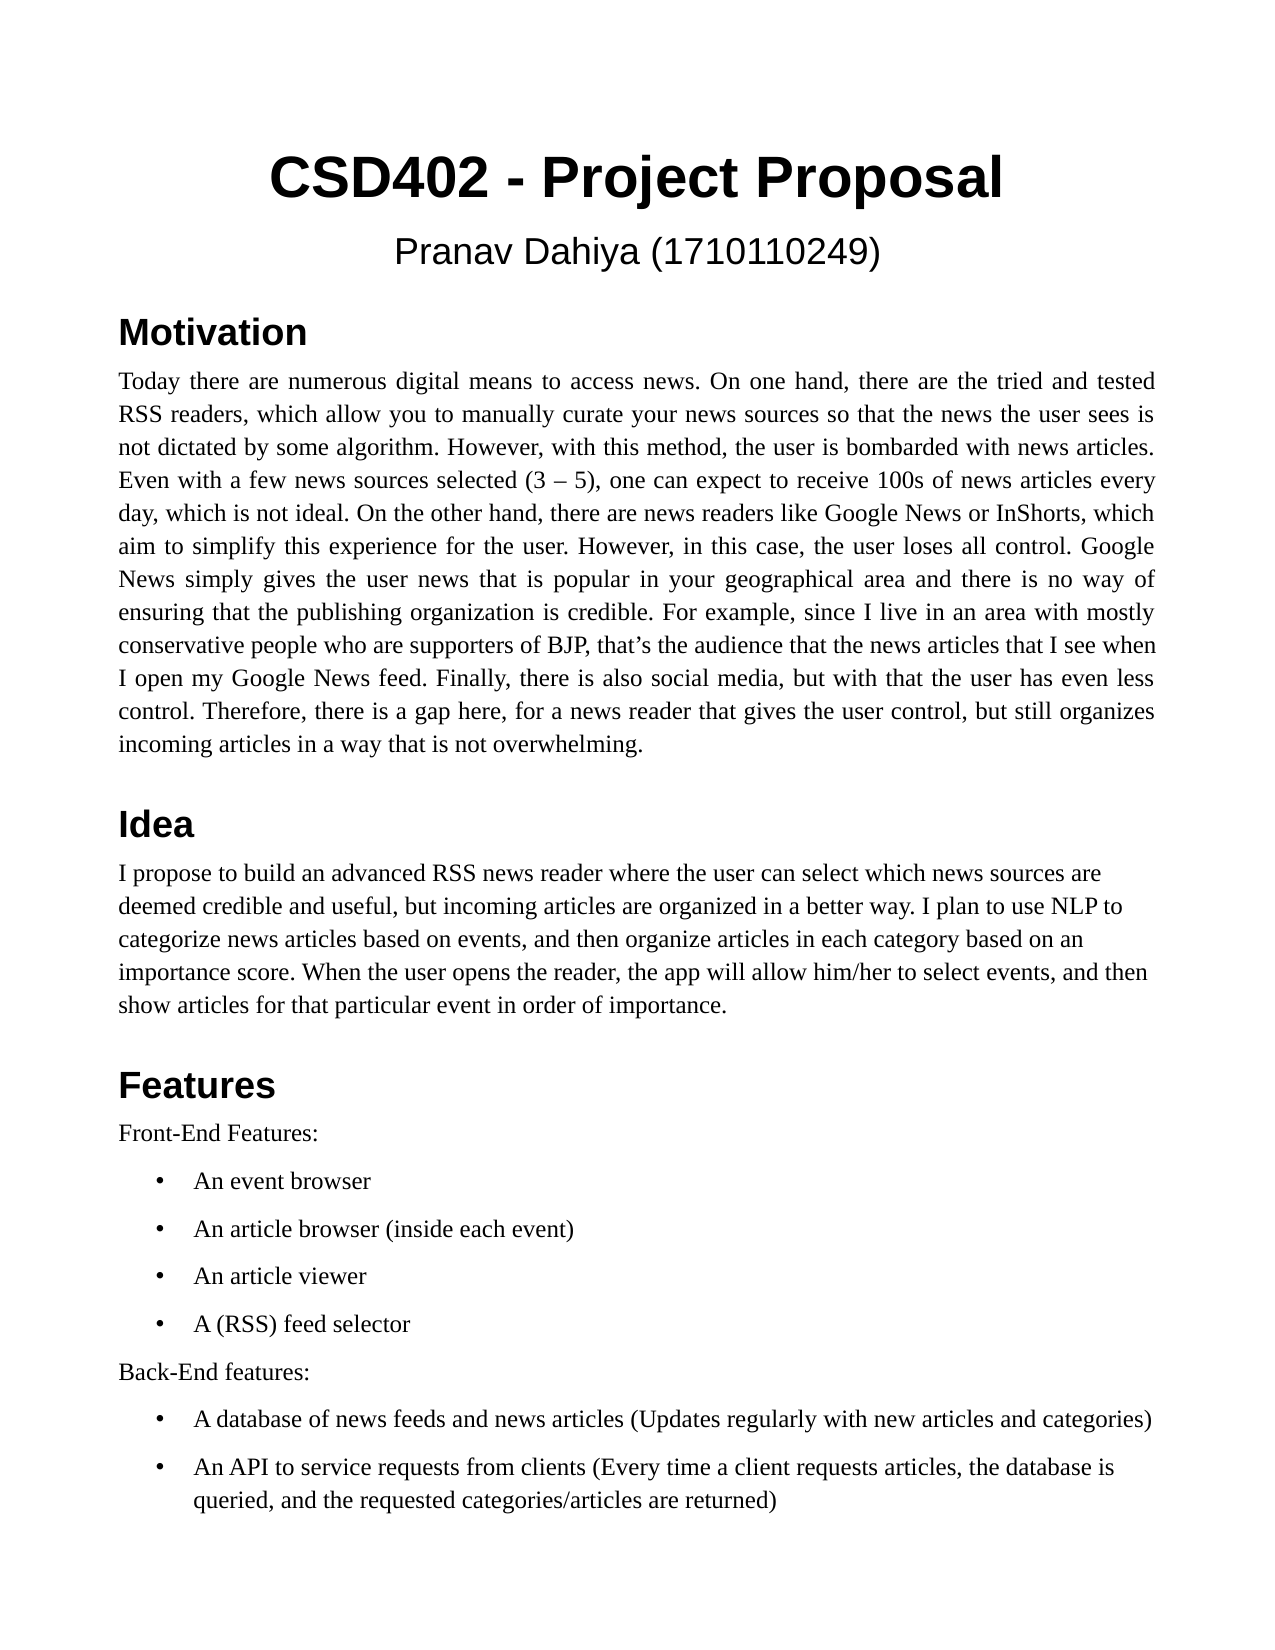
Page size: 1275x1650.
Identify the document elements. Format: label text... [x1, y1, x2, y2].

title CSD402 - Project Proposal [118, 143, 1157, 210]
text Today there are numerous digital means to access news. On one hand, there are the tried and tested RSS readers, which allow you to manually curate your news sources so that the news the user sees is not dictated by some algorithm. However, with this method, the user is bombarded with news articles. Even with a few news sources selected (3 – 5), one can expect to receive 100s of news articles every day, which is not ideal. On the other hand, there are news readers like Google News or InShorts, which aim to simplify this experience for the user. However, in this case, the user loses all control. Google News simply gives the user news that is popular in your geographical area and there is no way of ensuring that the publishing organization is credible. For example, since I live in an area with mostly conservative people who are supporters of BJP, that’s the audience that the news articles that I see when I open my Google News feed. Finally, there is also social media, but with that the user has even less control. Therefore, there is a gap here, for a news reader that gives the user control, but still organizes incoming articles in a way that is not overwhelming. [118, 366, 1157, 758]
list An article browser (inside each event) [156, 1214, 1157, 1242]
list An article viewer [156, 1261, 1157, 1290]
text Front-End Features: [118, 1118, 1157, 1147]
list A (RSS) feed selector [156, 1309, 1157, 1338]
text Back-End features: [118, 1357, 1157, 1385]
list An API to service requests from clients (Every time a client requests articles, the database is queried, and the requested categories/articles are returned) [156, 1452, 1157, 1513]
subtitle Motivation [118, 309, 1157, 353]
subtitle Idea [118, 802, 1157, 845]
subtitle Features [118, 1062, 1157, 1106]
subtitle Pranav Dahiya (1710110249) [118, 229, 1157, 272]
list A database of news feeds and news articles (Updates regularly with new articles and categories) [156, 1404, 1157, 1433]
text I propose to build an advanced RSS news reader where the user can select which news sources are deemed credible and useful, but incoming articles are organized in a better way. I plan to use NLP to categorize news articles based on events, and then organize articles in each category based on an importance score. When the user opens the reader, the app will allow him/her to select events, and then show articles for that particular event in order of importance. [118, 858, 1157, 1018]
list An event browser [156, 1166, 1157, 1195]
